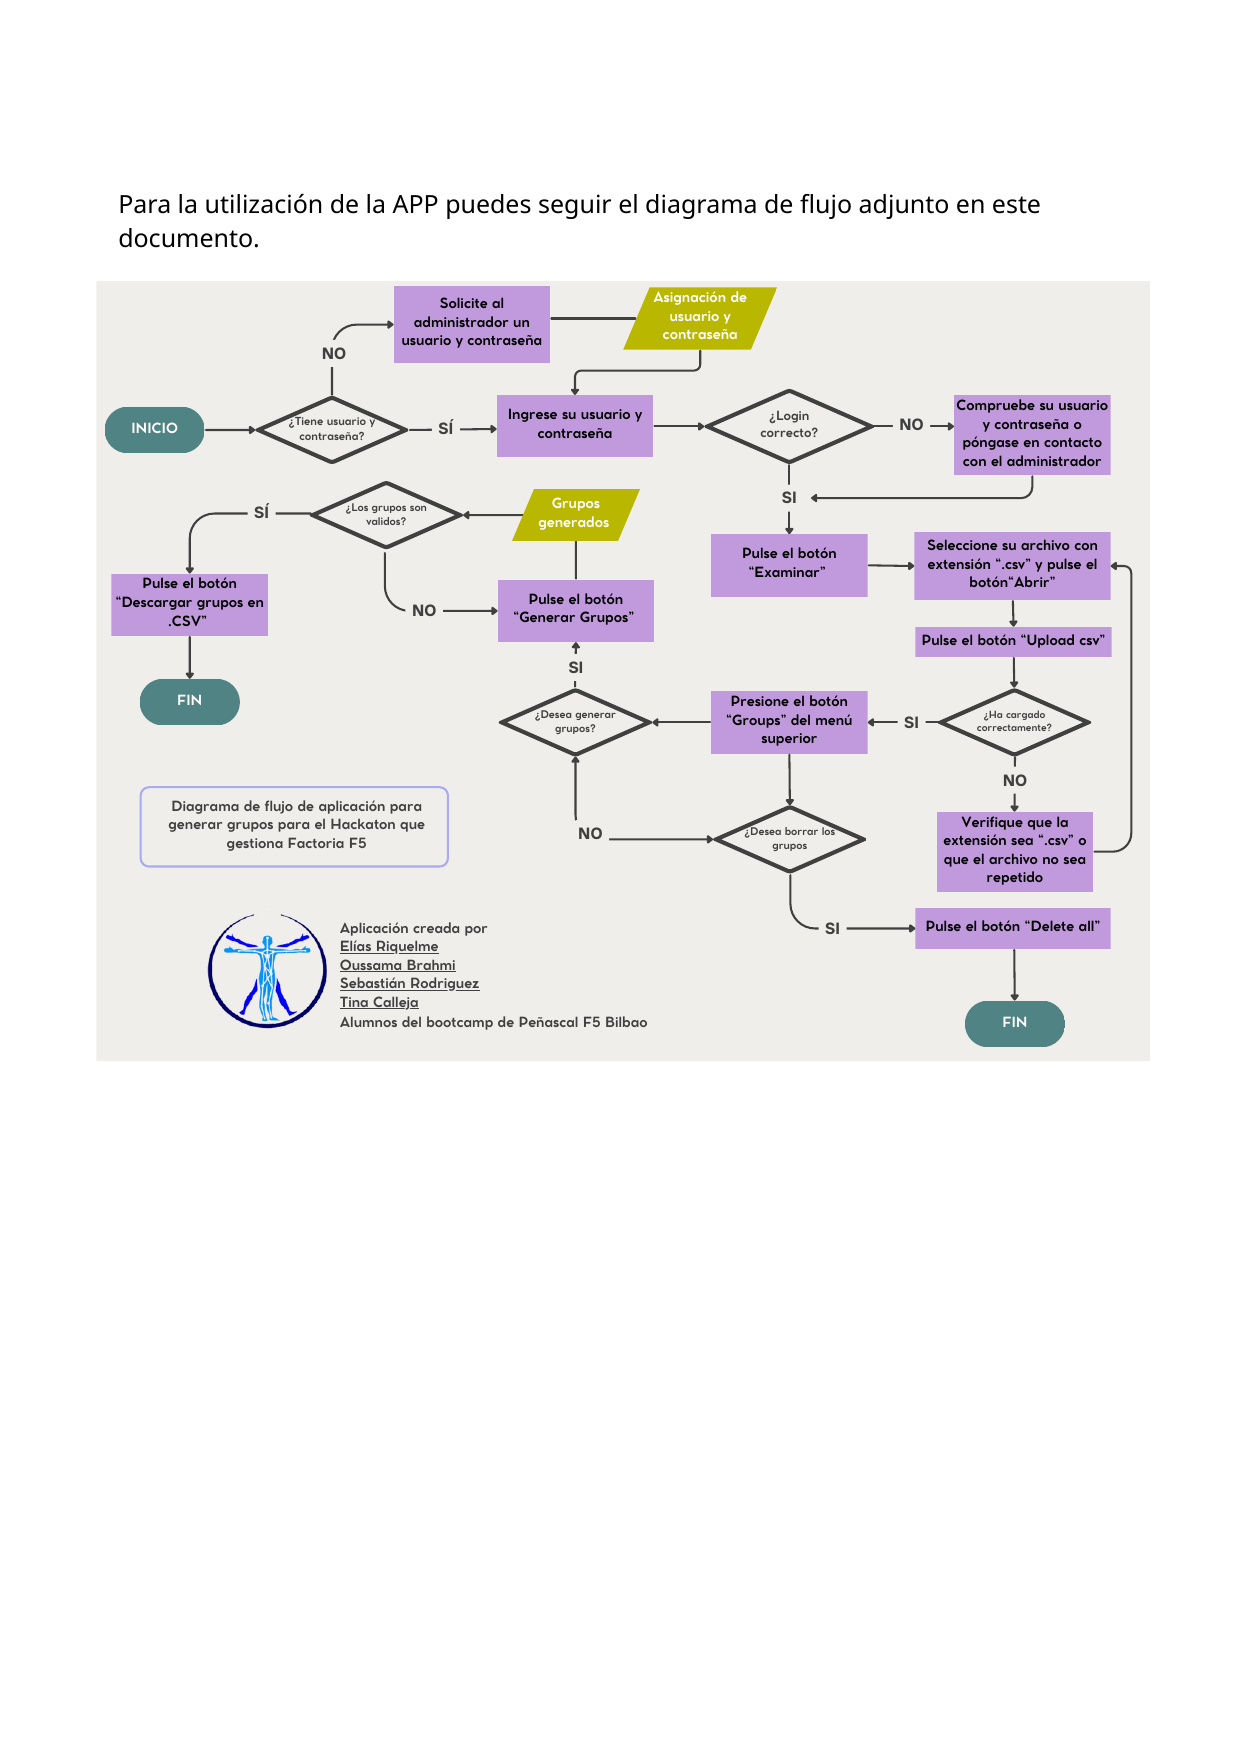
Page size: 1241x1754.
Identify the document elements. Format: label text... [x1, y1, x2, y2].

text [118, 1072, 1122, 1140]
text Para la utilización de la APP puedes seguir el diagrama de flujo adjunto en este documento. [118, 186, 1122, 281]
